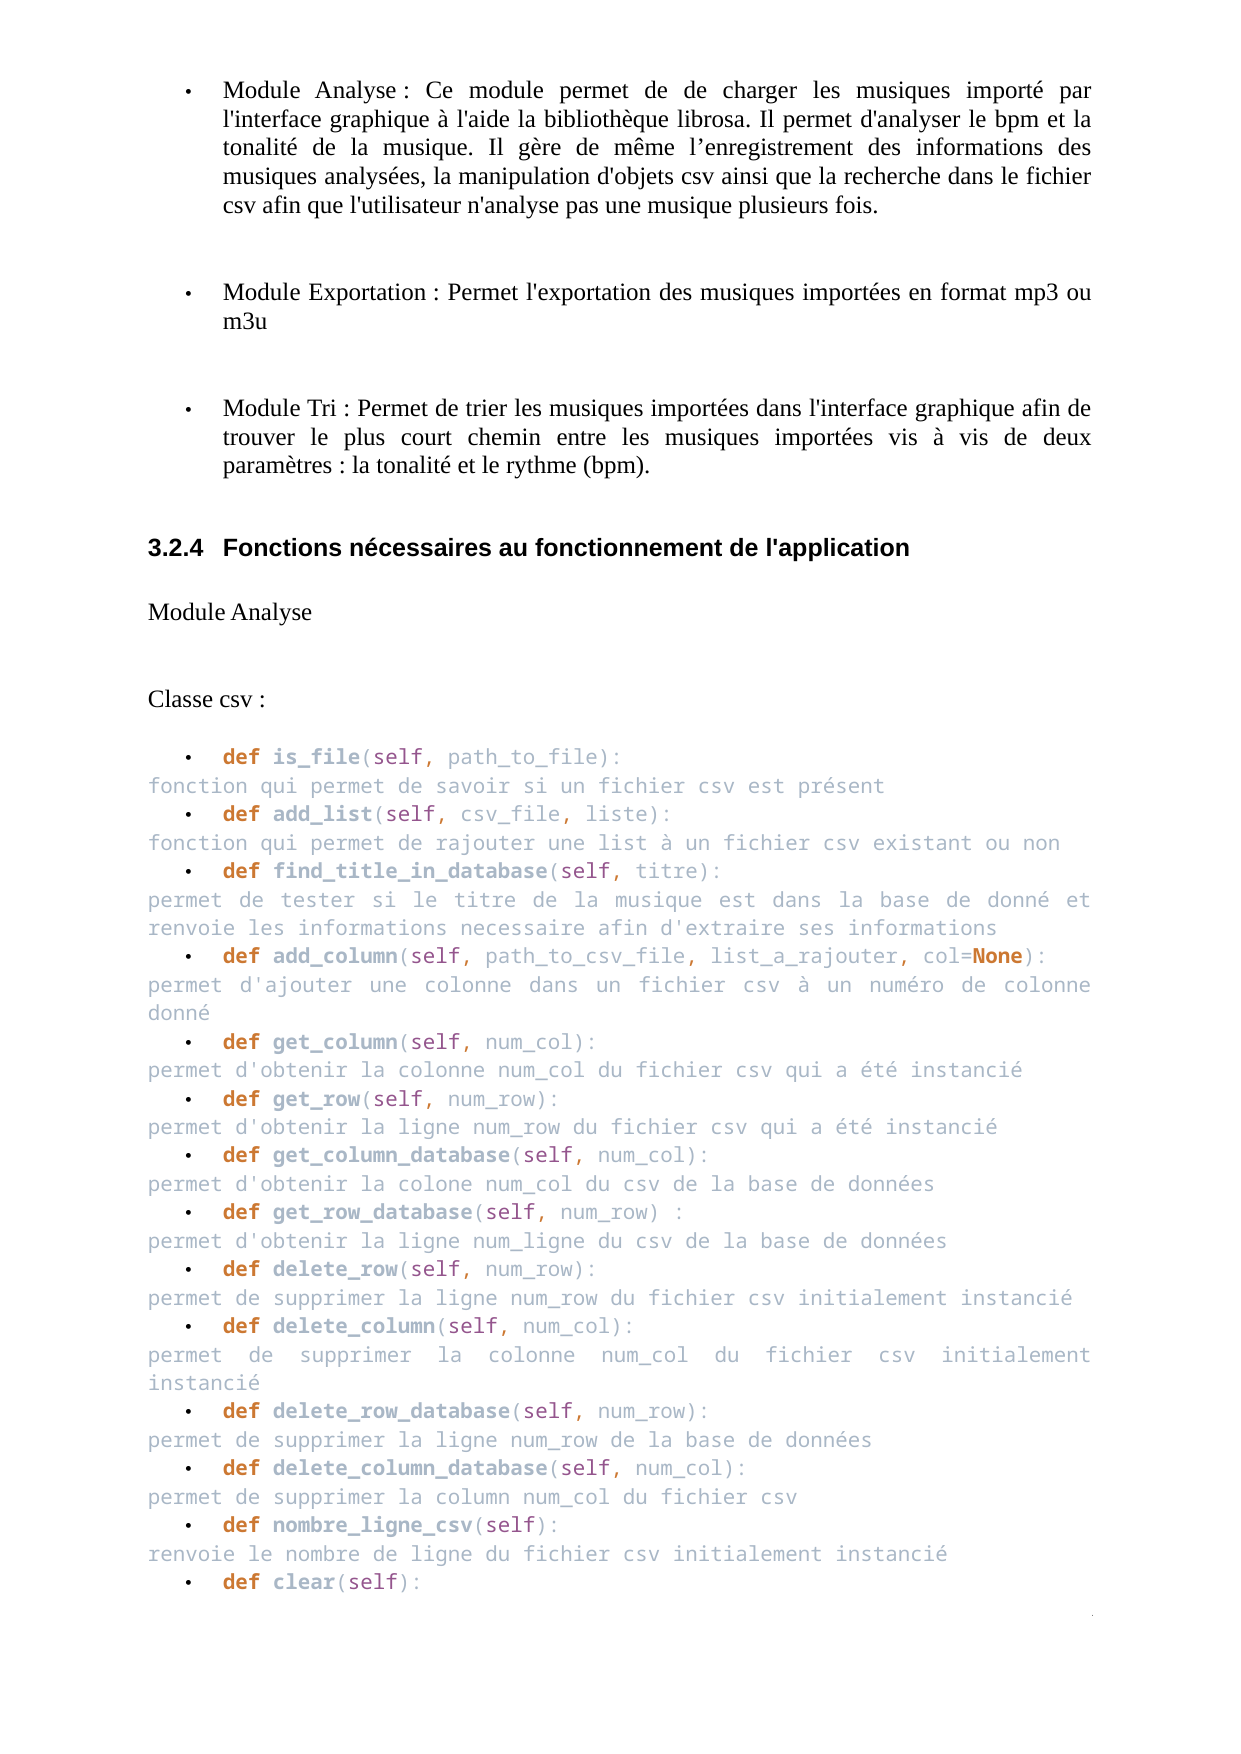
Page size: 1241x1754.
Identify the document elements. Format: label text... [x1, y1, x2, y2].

text fonction qui permet de rajouter une list à un fichier csv existant ou non [148, 828, 1092, 856]
text fonction qui permet de savoir si un fichier csv est présent [148, 771, 1092, 799]
text permet d'obtenir la colone num_col du csv de la base de données [148, 1169, 1092, 1197]
text permet de supprimer la colonne num_col du fichier csv initialement instancié [148, 1340, 1092, 1397]
list Module Exportation : Permet l'exportation des musiques importées en format mp3 ou m3u [185, 277, 1092, 334]
list Module Tri : Permet de trier les musiques importées dans l'interface graphique afin de trouver le plus court chemin entre les musiques importées vis à vis de deux paramètres : la tonalité et le rythme (bpm). [185, 393, 1092, 479]
list def get_column_database(self, num_col): [185, 1141, 1092, 1169]
list def nombre_ligne_csv(self): [185, 1510, 1092, 1539]
subtitle Fonctions nécessaires au fonctionnement de l'application [148, 533, 1092, 562]
text permet de tester si le titre de la musique est dans la base de donné et renvoie les informations necessaire afin d'extraire ses informations [148, 885, 1092, 942]
list def is_file(self, path_to_file): [185, 742, 1092, 771]
list def delete_row_database(self, num_row): [185, 1397, 1092, 1425]
list def get_row(self, num_row): [185, 1084, 1092, 1112]
list def add_list(self, csv_file, liste): [185, 799, 1092, 828]
text Classe csv : [148, 684, 1092, 713]
list def clear(self): [185, 1567, 1092, 1596]
list def delete_column(self, num_col): [185, 1311, 1092, 1340]
text permet de supprimer la ligne num_row de la base de données [148, 1425, 1092, 1453]
list def find_title_in_database(self, titre): [185, 856, 1092, 885]
text permet d'obtenir la colonne num_col du fichier csv qui a été instancié [148, 1055, 1092, 1084]
list def delete_column_database(self, num_col): [185, 1453, 1092, 1482]
list def delete_row(self, num_row): [185, 1254, 1092, 1283]
text permet d'obtenir la ligne num_row du fichier csv qui a été instancié [148, 1112, 1092, 1141]
text permet de supprimer la column num_col du fichier csv [148, 1482, 1092, 1510]
text permet d'obtenir la ligne num_ligne du csv de la base de données [148, 1226, 1092, 1254]
text Module Analyse [148, 597, 1092, 626]
list Module Analyse : Ce module permet de de charger les musiques importé par l'interface graphique à l'aide la bibliothèque librosa. Il permet d'analyser le bpm et la tonalité de la musique. Il gère de même l’enregistrement des informations des musiques analysées, la manipulation d'objets csv ainsi que la recherche dans le fichier csv afin que l'utilisateur n'analyse pas une musique plusieurs fois. [185, 75, 1092, 219]
text permet de supprimer la ligne num_row du fichier csv initialement instancié [148, 1283, 1092, 1311]
text permet d'ajouter une colonne dans un fichier csv à un numéro de colonne donné [148, 970, 1092, 1027]
text renvoie le nombre de ligne du fichier csv initialement instancié [148, 1539, 1092, 1567]
list def get_column(self, num_col): [185, 1027, 1092, 1055]
list def add_column(self, path_to_csv_file, list_a_rajouter, col=None): [185, 942, 1092, 970]
list def get_row_database(self, num_row) : [185, 1197, 1092, 1226]
